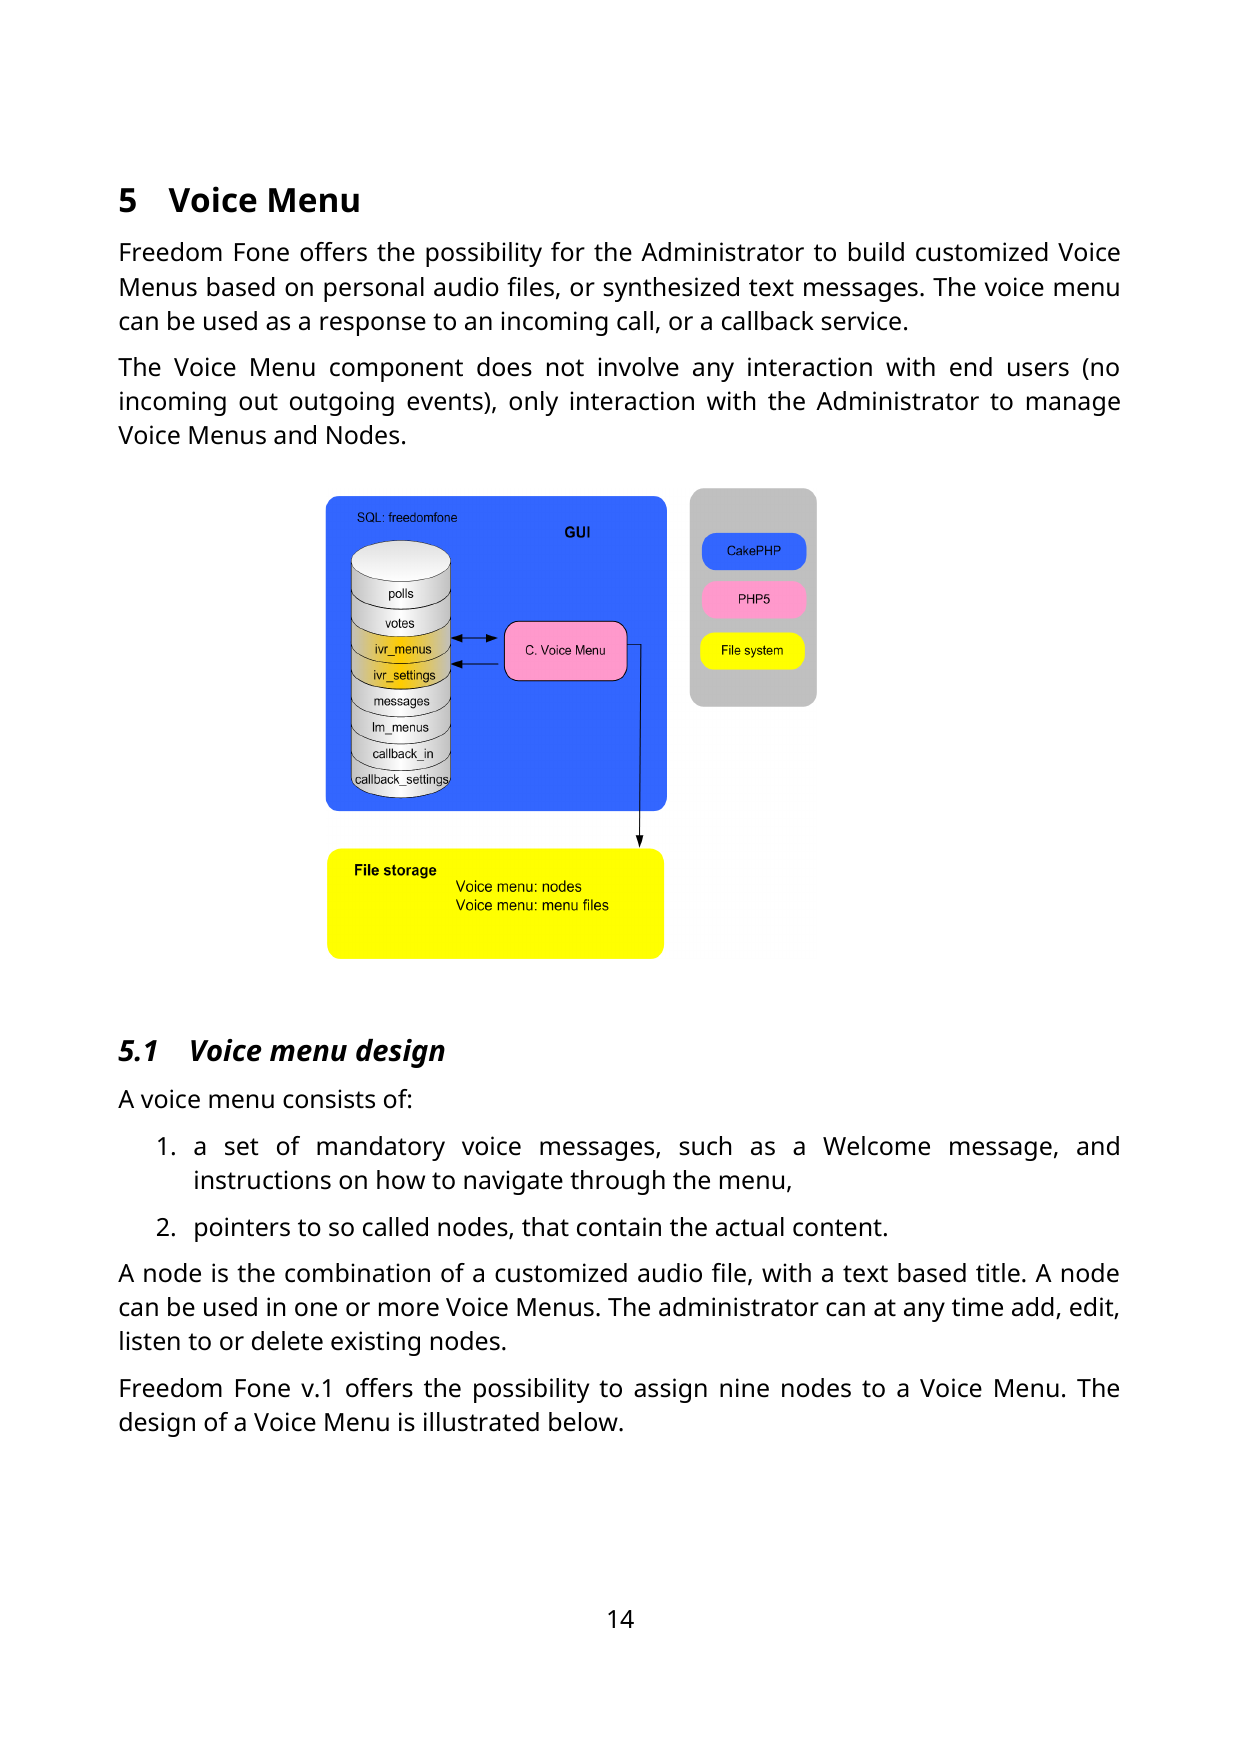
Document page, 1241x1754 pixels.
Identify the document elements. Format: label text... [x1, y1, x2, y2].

picture [325, 488, 817, 959]
list pointers to so called nodes, that contain the actual content. [156, 1209, 1122, 1243]
text Freedom Fone v.1 offers the possibility to assign nine nodes to a Voice Menu. The design of a Voice Menu is illustrated below. [118, 1371, 1122, 1439]
text Freedom Fone offers the possibility for the Administrator to build customized Voice Menus based on personal audio files, or synthesized text messages. The voice menu can be used as a response to an incoming call, or a callback service. [118, 235, 1122, 337]
text The Voice Menu component does not involve any interaction with end users (no incoming out outgoing events), only interaction with the Administrator to manage Voice Menus and Nodes. [118, 350, 1122, 452]
subtitle Voice menu design [118, 1030, 1122, 1070]
subtitle Voice Menu [118, 177, 1122, 223]
text A node is the combination of a customized audio file, with a text based title. A node can be used in one or more Voice Menus. The administrator can at any time add, edit, listen to or delete existing nodes. [118, 1256, 1122, 1358]
text A voice menu consists of: [118, 1082, 1122, 1116]
list a set of mandatory voice messages, such as a Welcome message, and instructions on how to navigate through the menu, [156, 1129, 1122, 1197]
